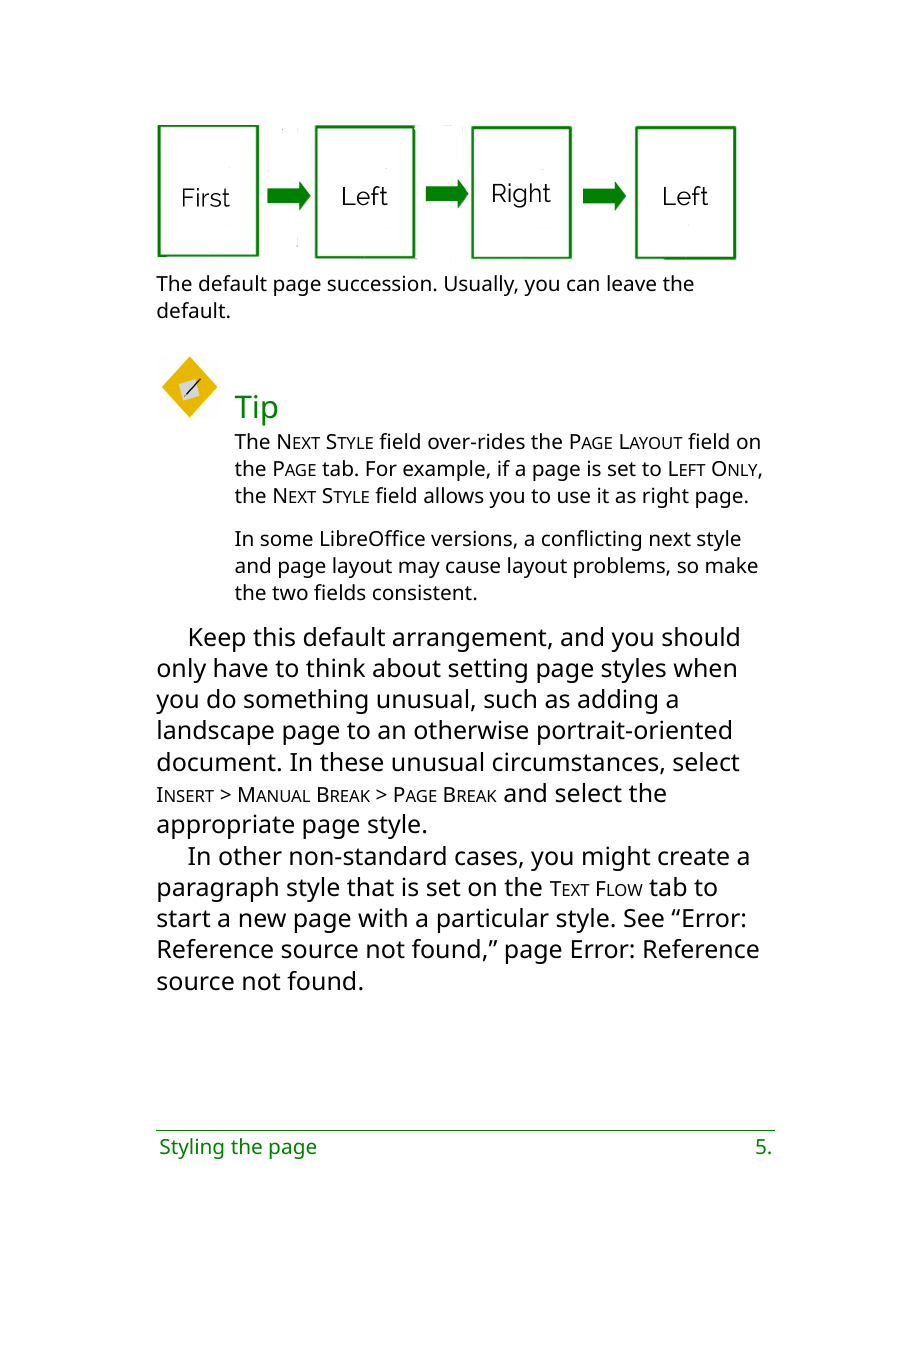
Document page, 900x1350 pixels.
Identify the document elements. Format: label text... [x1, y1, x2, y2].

text Keep this default arrangement, and you should only have to think about setting page styles when you do something unusual, such as adding a landscape page to an otherwise portrait-oriented document. In these unusual circumstances, select Insert > Manual Break > Page Break and select the appropriate page style. [156, 621, 775, 840]
text In other non-standard cases, you might create a paragraph style that is set on the Text Flow tab to start a new page with a particular style. See “Error: Reference source not found,” page Error: Reference source not found. [156, 840, 775, 996]
table_cell The default page succession. Usually, you can leave the default. [156, 261, 775, 323]
table_header [156, 125, 775, 261]
picture [156, 125, 740, 260]
list Tip [156, 355, 775, 427]
picture [157, 355, 220, 419]
text The Next Style field over-rides the Page Layout field on the Page tab. For example, if a page is set to Left Only, the Next Style field allows you to use it as right page. [234, 427, 775, 509]
text In some LibreOffice versions, a conflicting next style and page layout may cause layout problems, so make the two fields consistent. [234, 524, 775, 606]
